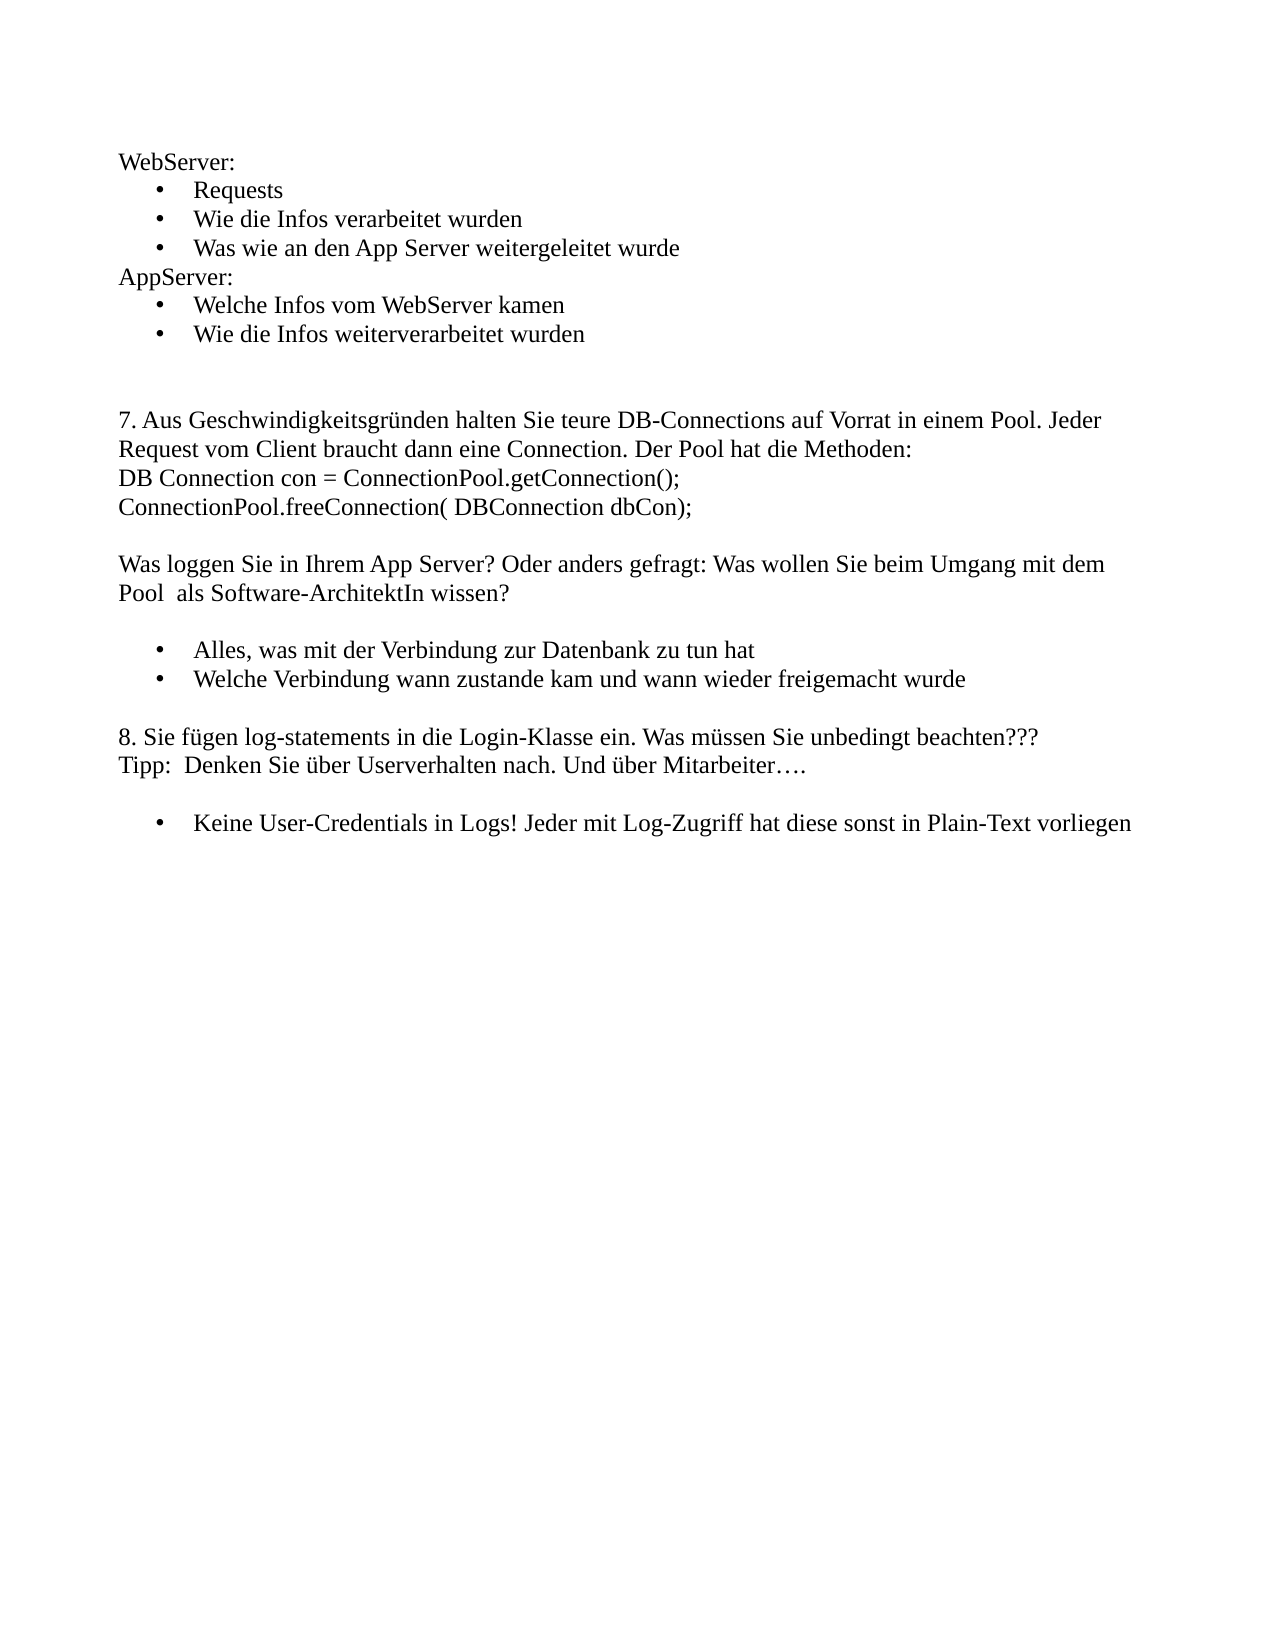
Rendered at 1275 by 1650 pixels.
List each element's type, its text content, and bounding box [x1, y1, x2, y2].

list Welche Infos vom WebServer kamen [156, 291, 1157, 319]
text WebServer: [118, 147, 1157, 176]
text Was loggen Sie in Ihrem App Server? Oder anders gefragt: Was wollen Sie beim Umgang mit dem Pool als Software-ArchitektIn wissen? [118, 549, 1157, 607]
list Alles, was mit der Verbindung zur Datenbank zu tun hat [156, 636, 1157, 664]
list Wie die Infos verarbeitet wurden [156, 204, 1157, 233]
text ConnectionPool.freeConnection( DBConnection dbCon); [118, 492, 1157, 521]
text 8. Sie fügen log-statements in die Login-Klasse ein. Was müssen Sie unbedingt beachten??? [118, 722, 1157, 751]
list Keine User-Credentials in Logs! Jeder mit Log-Zugriff hat diese sonst in Plain-Text vorliegen [156, 808, 1157, 837]
list Requests [156, 176, 1157, 204]
text AppServer: [118, 262, 1157, 291]
list Welche Verbindung wann zustande kam und wann wieder freigemacht wurde [156, 664, 1157, 693]
text 7. Aus Geschwindigkeitsgründen halten Sie teure DB-Connections auf Vorrat in einem Pool. Jeder Request vom Client braucht dann eine Connection. Der Pool hat die Methoden: [118, 406, 1157, 463]
text DB Connection con = ConnectionPool.getConnection(); [118, 463, 1157, 492]
list Wie die Infos weiterverarbeitet wurden [156, 319, 1157, 348]
list Was wie an den App Server weitergeleitet wurde [156, 233, 1157, 262]
text Tipp: Denken Sie über Userverhalten nach. Und über Mitarbeiter…. [118, 751, 1157, 779]
